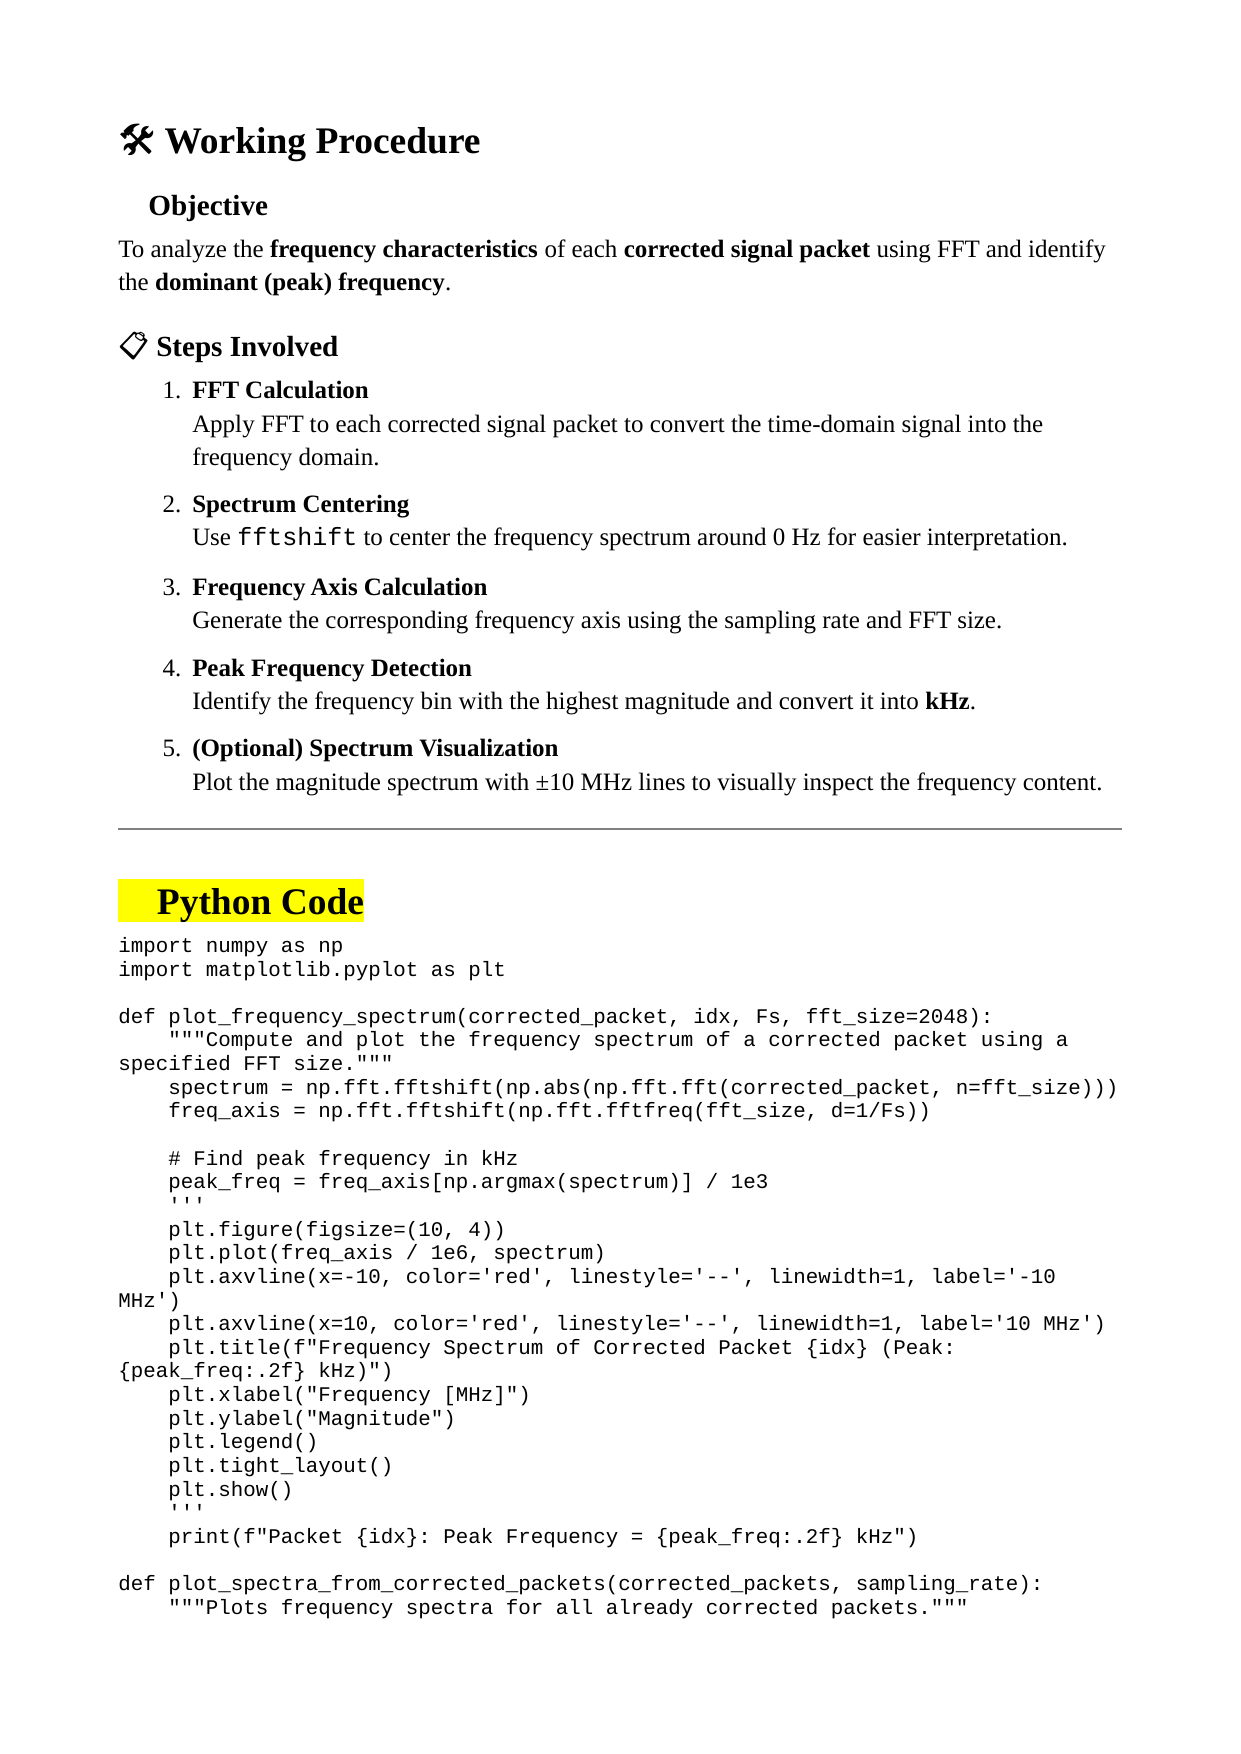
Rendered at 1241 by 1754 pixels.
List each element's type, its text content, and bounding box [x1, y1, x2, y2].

text plt.axvline(x=-10, color='red', linestyle='--', linewidth=1, label='-10 MHz') [118, 1266, 1122, 1313]
text """Compute and plot the frequency spectrum of a corrected packet using a specified FFT size.""" [118, 1029, 1122, 1077]
text To analyze the frequency characteristics of each corrected signal packet using FFT and identify the dominant (peak) frequency. [118, 234, 1122, 296]
text ''' [118, 1502, 1122, 1526]
subtitle 🛠️ Working Procedure [118, 118, 1122, 161]
text def plot_frequency_spectrum(corrected_packet, idx, Fs, fft_size=2048): [118, 1006, 1122, 1029]
text freq_axis = np.fft.fftshift(np.fft.fftfreq(fft_size, d=1/Fs)) [118, 1100, 1122, 1124]
text plt.ylabel("Magnitude") [118, 1408, 1122, 1431]
subtitle 📋 Steps Involved [118, 329, 1122, 363]
text plt.axvline(x=10, color='red', linestyle='--', linewidth=1, label='10 MHz') [118, 1313, 1122, 1337]
text # Find peak frequency in kHz [118, 1148, 1122, 1171]
text ''' [118, 1195, 1122, 1219]
text plt.xlabel("Frequency [MHz]") [118, 1384, 1122, 1408]
list (Optional) Spectrum Visualization Plot the magnitude spectrum with ±10 MHz lines to visually inspect the frequency content. [162, 733, 1122, 795]
text plt.tight_layout() [118, 1455, 1122, 1479]
text import matplotlib.pyplot as plt [118, 958, 1122, 982]
text plt.title(f"Frequency Spectrum of Corrected Packet {idx} (Peak: {peak_freq:.2f} kHz)") [118, 1337, 1122, 1384]
text def plot_spectra_from_corrected_packets(corrected_packets, sampling_rate): [118, 1573, 1122, 1597]
subtitle 🧾 Python Code [118, 879, 1122, 922]
text """Plots frequency spectra for all already corrected packets.""" [118, 1597, 1122, 1621]
text plt.figure(figsize=(10, 4)) [118, 1219, 1122, 1242]
text spectrum = np.fft.fftshift(np.abs(np.fft.fft(corrected_packet, n=fft_size))) [118, 1077, 1122, 1100]
text plt.show() [118, 1479, 1122, 1502]
text print(f"Packet {idx}: Peak Frequency = {peak_freq:.2f} kHz") [118, 1526, 1122, 1550]
list FFT Calculation Apply FFT to each corrected signal packet to convert the time-domain signal into the frequency domain. [162, 376, 1122, 470]
text peak_freq = freq_axis[np.argmax(spectrum)] / 1e3 [118, 1171, 1122, 1195]
list Peak Frequency Detection Identify the frequency bin with the highest magnitude and convert it into kHz. [162, 653, 1122, 715]
subtitle 🎯 Objective [118, 188, 1122, 222]
list Frequency Axis Calculation Generate the corresponding frequency axis using the sampling rate and FFT size. [162, 572, 1122, 634]
list Spectrum Centering Use fftshift to center the frequency spectrum around 0 Hz for easier interpretation. [162, 489, 1122, 553]
text plt.plot(freq_axis / 1e6, spectrum) [118, 1242, 1122, 1266]
text import numpy as np [118, 935, 1122, 958]
text plt.legend() [118, 1431, 1122, 1455]
